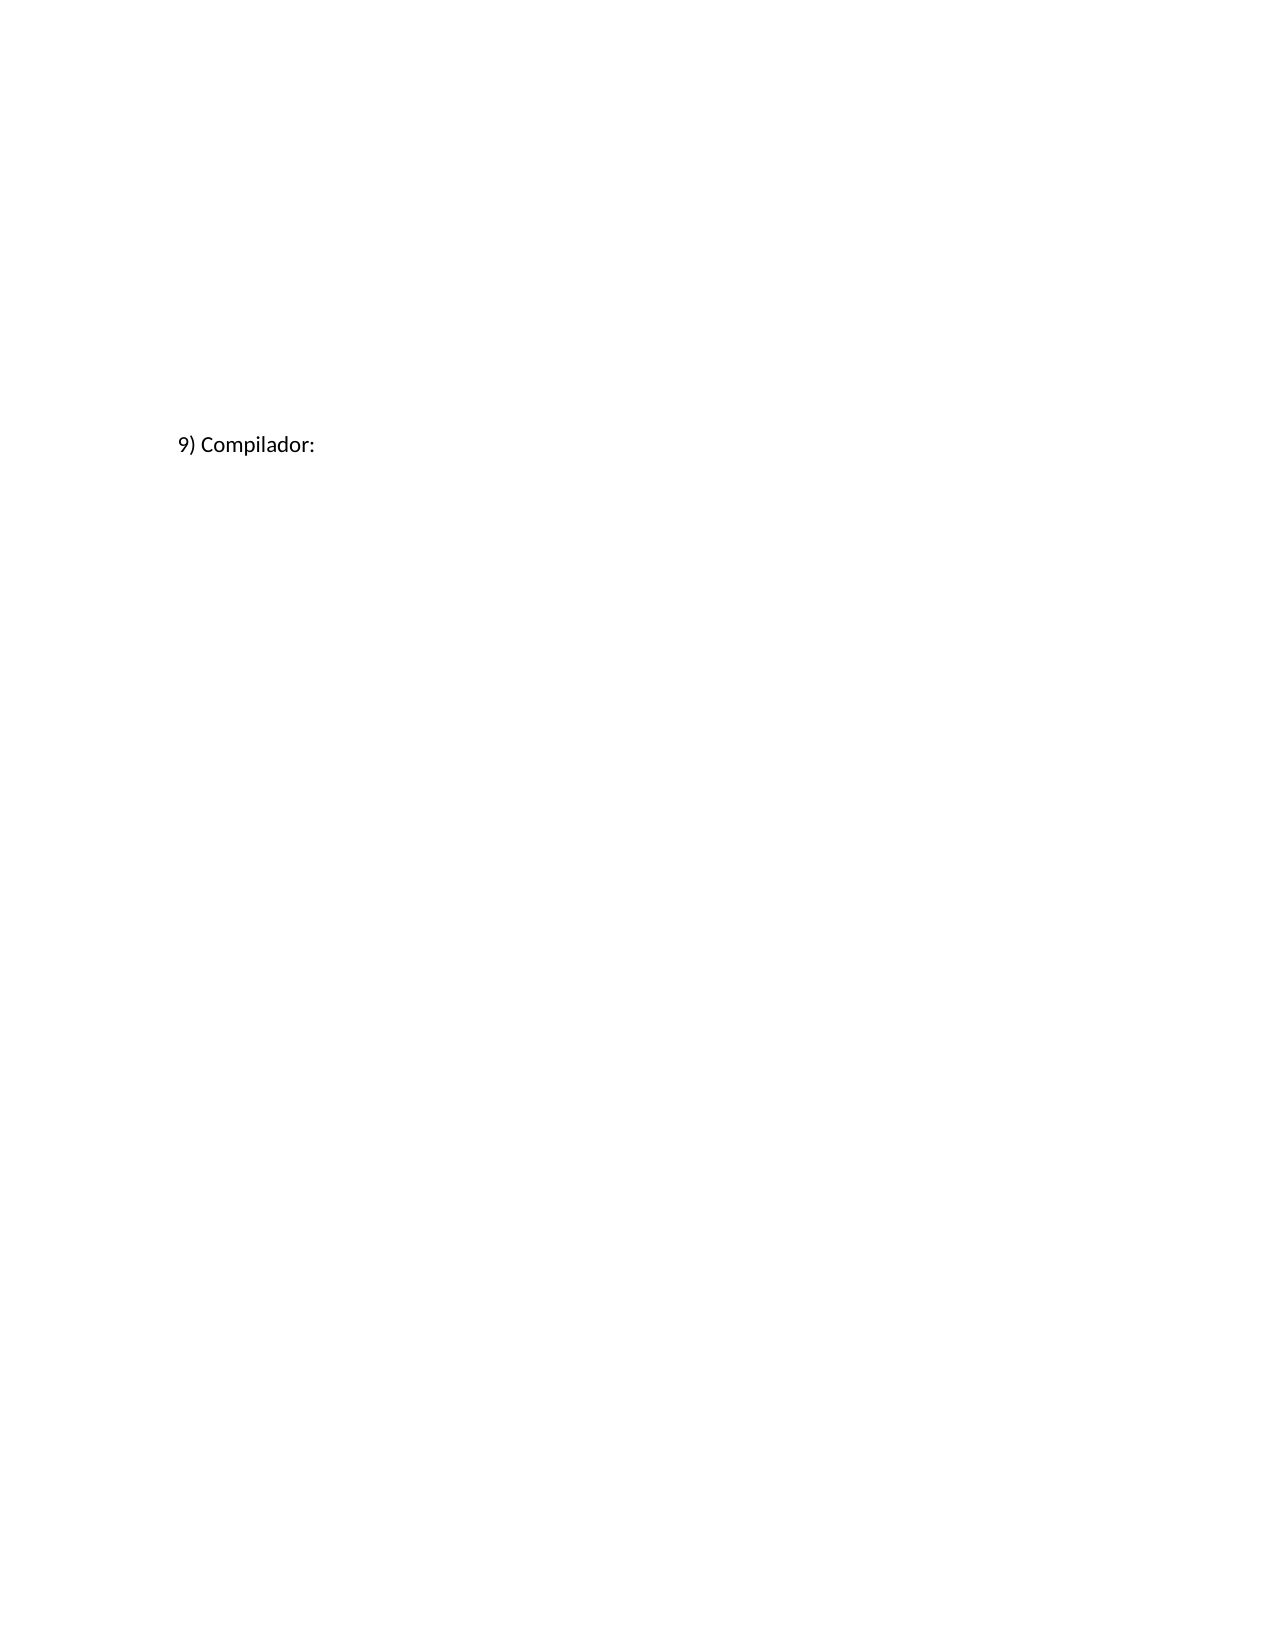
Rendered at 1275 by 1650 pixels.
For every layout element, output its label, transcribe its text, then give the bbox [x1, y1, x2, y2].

list 9) Compilador: [177, 430, 1098, 458]
